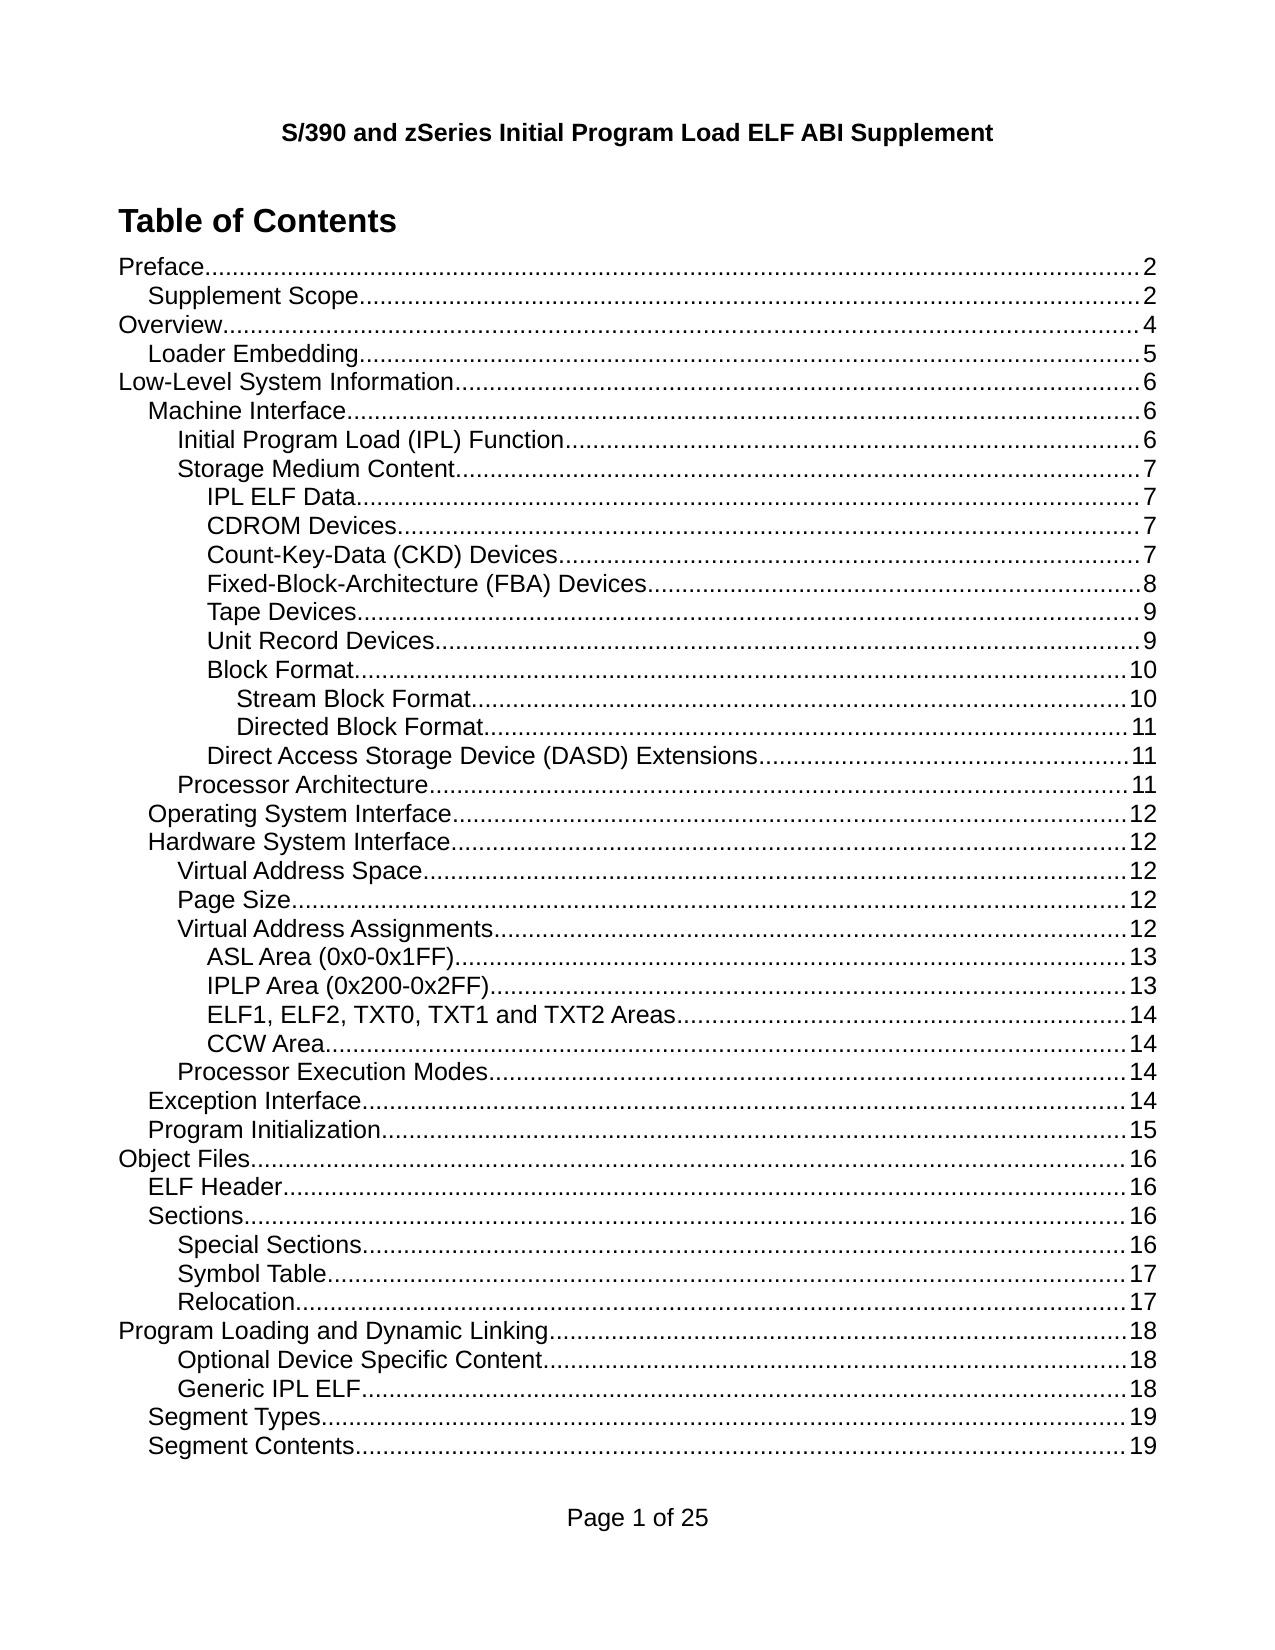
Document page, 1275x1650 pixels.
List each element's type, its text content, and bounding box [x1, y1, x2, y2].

text Fixed-Block-Architecture (FBA) Devices 8 [207, 568, 1157, 597]
text Program Loading and Dynamic Linking 18 [118, 1316, 1157, 1345]
text Optional Device Specific Content 18 [177, 1345, 1157, 1373]
text ELF Header 16 [148, 1172, 1157, 1201]
text Count-Key-Data (CKD) Devices 7 [207, 540, 1157, 568]
text IPL ELF Data 7 [207, 482, 1157, 511]
text Tape Devices 9 [207, 597, 1157, 626]
text Storage Medium Content 7 [177, 453, 1157, 482]
text ELF1, ELF2, TXT0, TXT1 and TXT2 Areas 14 [207, 1000, 1157, 1028]
text Overview 4 [118, 310, 1157, 338]
text Unit Record Devices 9 [207, 626, 1157, 655]
text Block Format 10 [207, 655, 1157, 683]
text Relocation 17 [177, 1287, 1157, 1316]
text Object Files 16 [118, 1143, 1157, 1172]
text Virtual Address Space 12 [177, 856, 1157, 885]
text CDROM Devices 7 [207, 511, 1157, 540]
text Processor Architecture 11 [177, 770, 1157, 798]
text Loader Embedding 5 [148, 338, 1157, 367]
text IPLP Area (0x200-0x2FF) 13 [207, 971, 1157, 1000]
text Virtual Address Assignments 12 [177, 913, 1157, 942]
text Machine Interface 6 [148, 396, 1157, 425]
text Sections 16 [148, 1201, 1157, 1230]
text Initial Program Load (IPL) Function 6 [177, 425, 1157, 453]
text Stream Block Format 10 [236, 683, 1157, 712]
text ASL Area (0x0-0x1FF) 13 [207, 942, 1157, 971]
text Exception Interface 14 [148, 1086, 1157, 1115]
text Processor Execution Modes 14 [177, 1057, 1157, 1086]
text Operating System Interface 12 [148, 798, 1157, 827]
text Preface 2 [118, 252, 1157, 281]
text Page Size 12 [177, 885, 1157, 913]
text Symbol Table 17 [177, 1258, 1157, 1287]
text CCW Area 14 [207, 1028, 1157, 1057]
text Generic IPL ELF 18 [177, 1373, 1157, 1402]
text Direct Access Storage Device (DASD) Extensions 11 [207, 741, 1157, 770]
subtitle Table of Contents [118, 201, 1157, 240]
text Segment Contents 19 [148, 1431, 1157, 1460]
text Segment Types 19 [148, 1402, 1157, 1431]
text Hardware System Interface 12 [148, 827, 1157, 856]
text Special Sections 16 [177, 1230, 1157, 1258]
text Supplement Scope 2 [148, 281, 1157, 310]
text Directed Block Format 11 [236, 712, 1157, 741]
text Low-Level System Information 6 [118, 367, 1157, 396]
text Program Initialization 15 [148, 1115, 1157, 1143]
